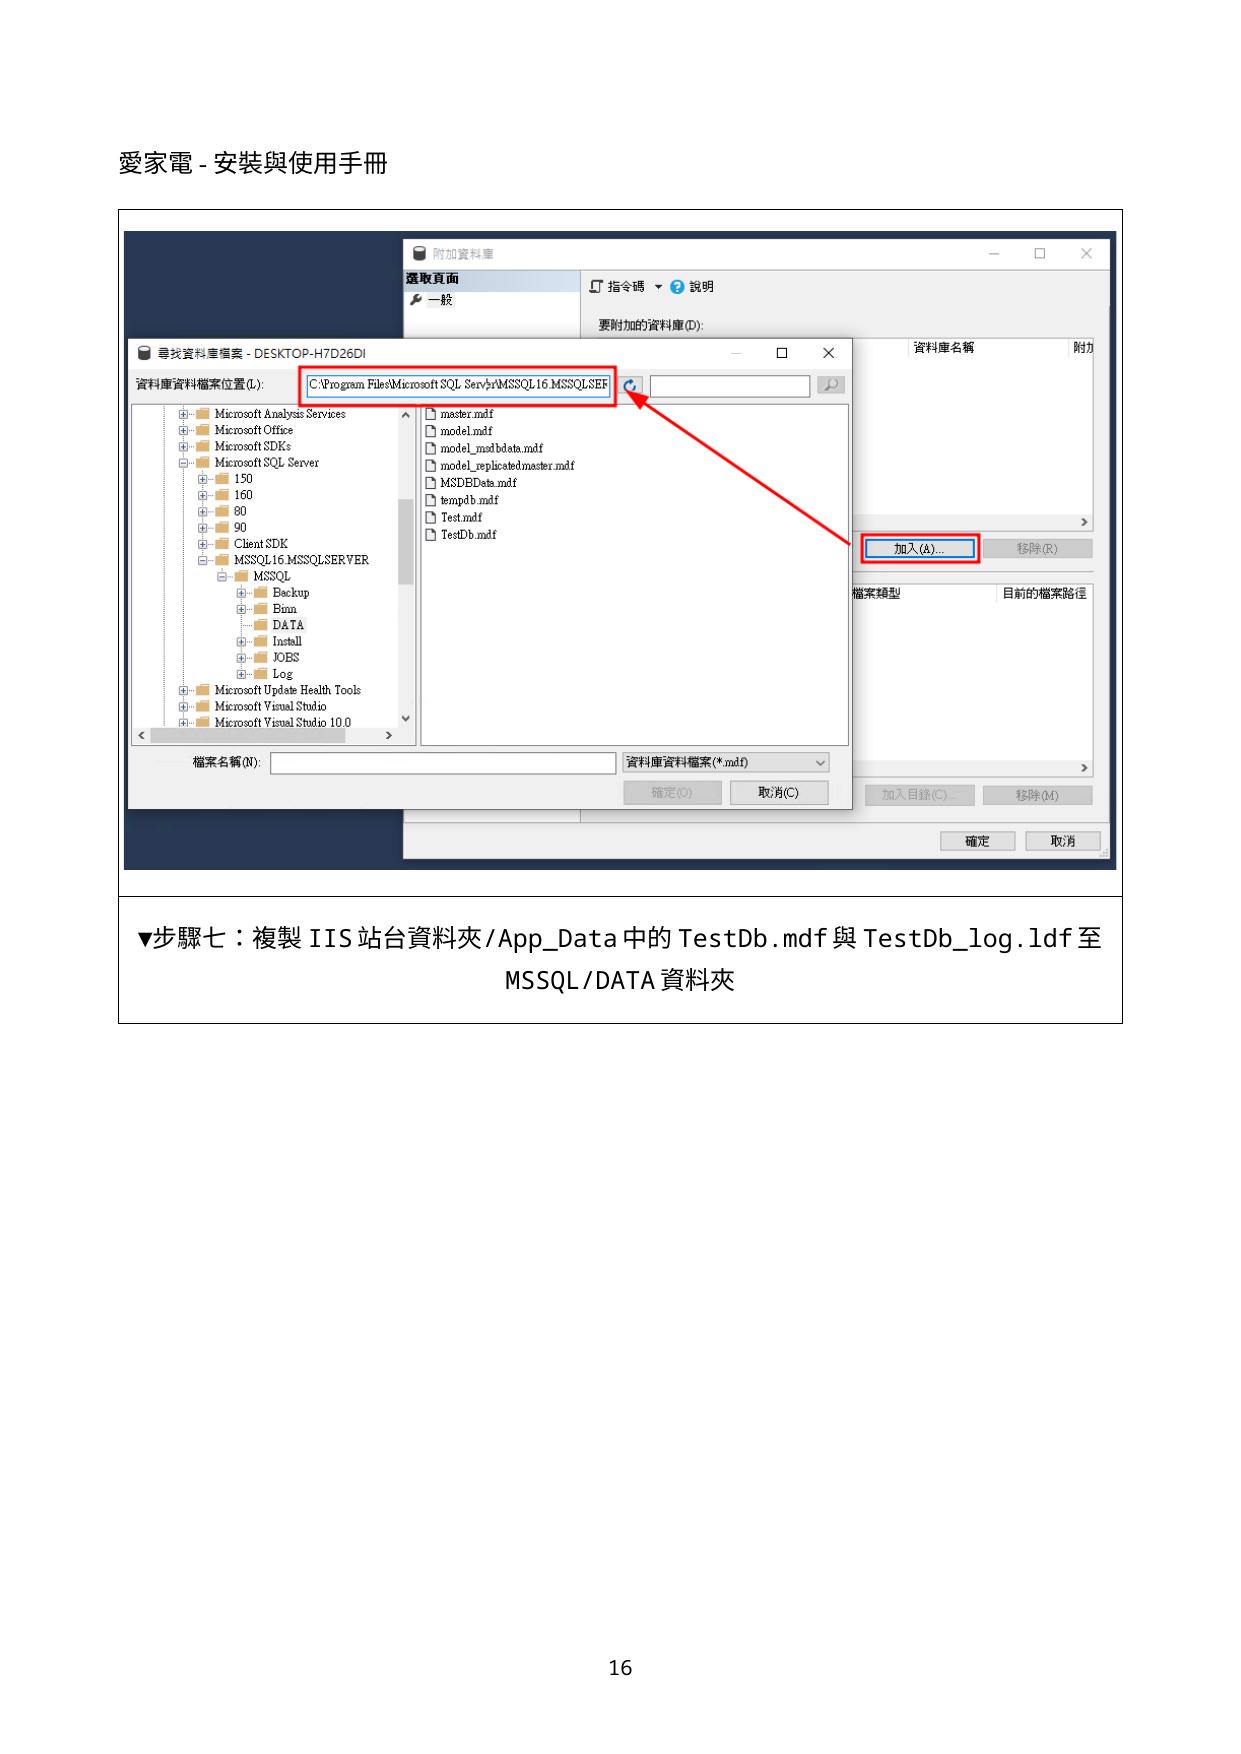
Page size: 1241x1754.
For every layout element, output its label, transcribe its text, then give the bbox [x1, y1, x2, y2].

picture [123, 231, 1117, 870]
table_cell ▼步驟七：複製IIS站台資料夾/App_Data中的TestDb.mdf與TestDb_log.ldf至MSSQL/DATA資料夾 [119, 897, 1122, 1023]
table_cell [119, 210, 1122, 896]
